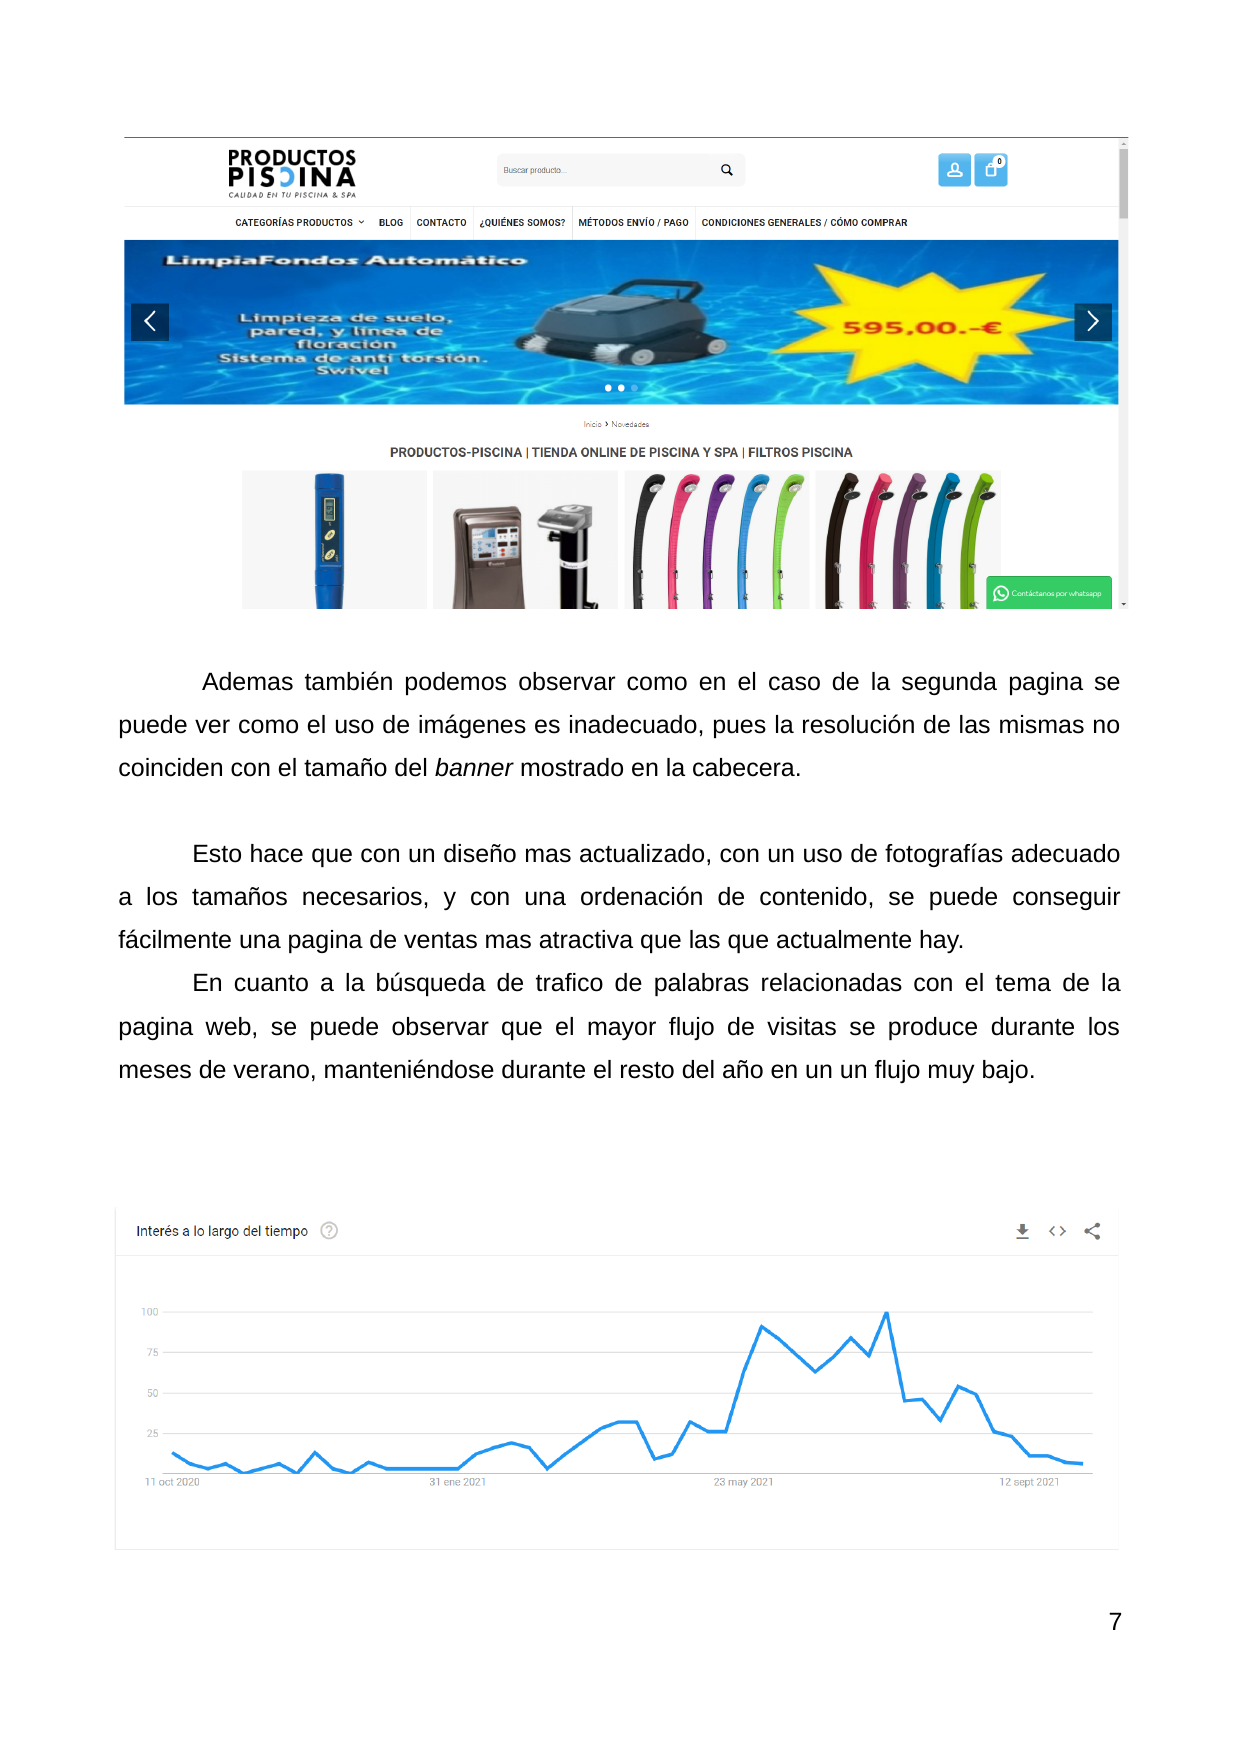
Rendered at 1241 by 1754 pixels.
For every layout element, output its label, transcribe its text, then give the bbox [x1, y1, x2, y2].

picture [124, 137, 1129, 609]
text 7 [118, 1607, 1122, 1636]
text Esto hace que con un diseño mas actualizado, con un uso de fotografías adecuado a los tamaños necesarios, y con una ordenación de contenido, se puede conseguir fácilmente una pagina de ventas mas atractiva que las que actualmente hay. [118, 839, 1122, 954]
picture [114, 1207, 1119, 1550]
text En cuanto a la búsqueda de trafico de palabras relacionadas con el tema de la pagina web, se puede observar que el mayor flujo de visitas se produce durante los meses de verano, manteniéndose durante el resto del año en un un flujo muy bajo. [118, 968, 1122, 1083]
text Ademas también podemos observar como en el caso de la segunda pagina se puede ver como el uso de imágenes es inadecuado, pues la resolución de las mismas no coinciden con el tamaño del banner mostrado en la cabecera. [118, 667, 1122, 782]
